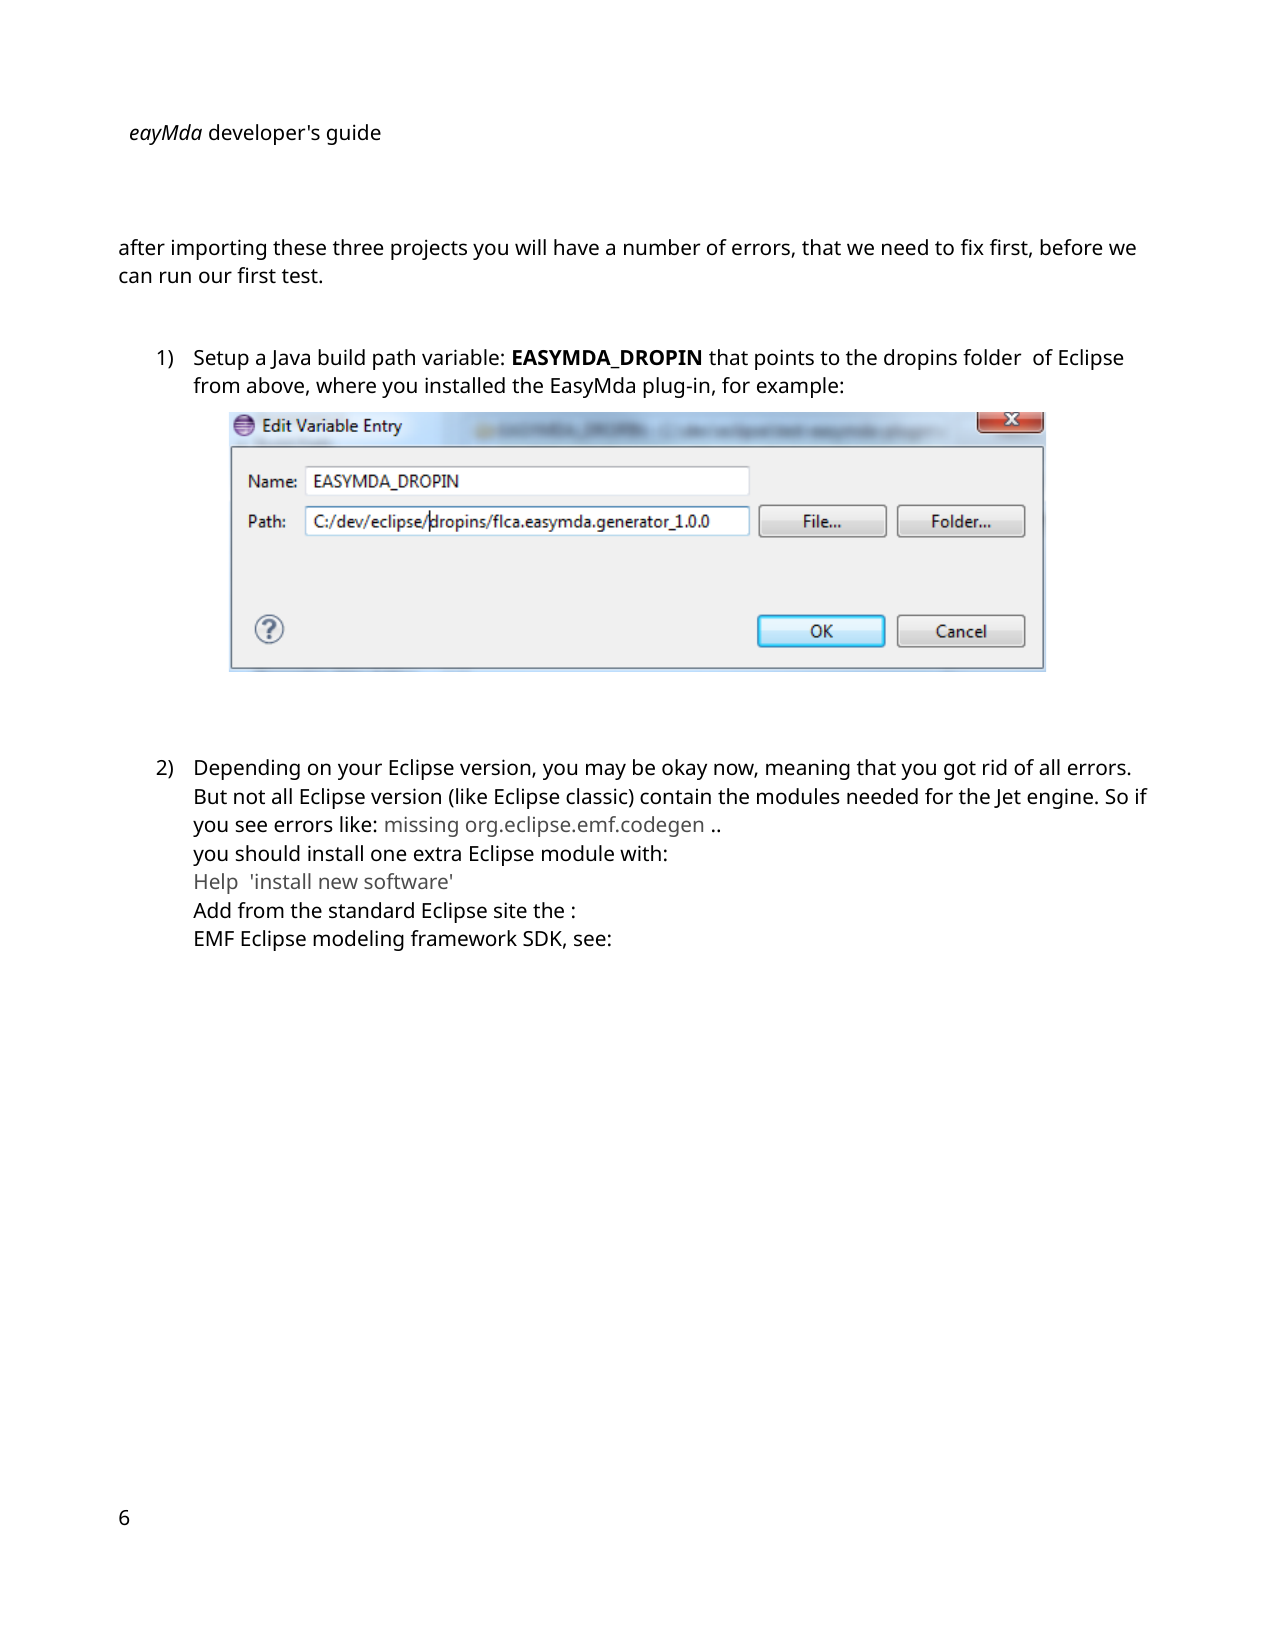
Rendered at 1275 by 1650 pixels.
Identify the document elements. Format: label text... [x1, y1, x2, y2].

picture [228, 412, 1047, 672]
list Depending on your Eclipse version, you may be okay now, meaning that you got rid of all errors. But not all Eclipse version (like Eclipse classic) contain the modules needed for the Jet engine. So if you see errors like: missing org.eclipse.emf.codegen .. you should install one extra Eclipse module with: Help 'install new software' Add from the standard Eclipse site the : EMF Eclipse modeling framework SDK, see: [156, 753, 1157, 1009]
list Setup a Java build path variable: EASYMDA_DROPIN that points to the dropins folder of Eclipse from above, where you installed the EasyMda plug-in, for example: [156, 343, 1157, 400]
text after importing these three projects you will have a number of errors, that we need to fix first, before we can run our first test. [118, 233, 1157, 290]
